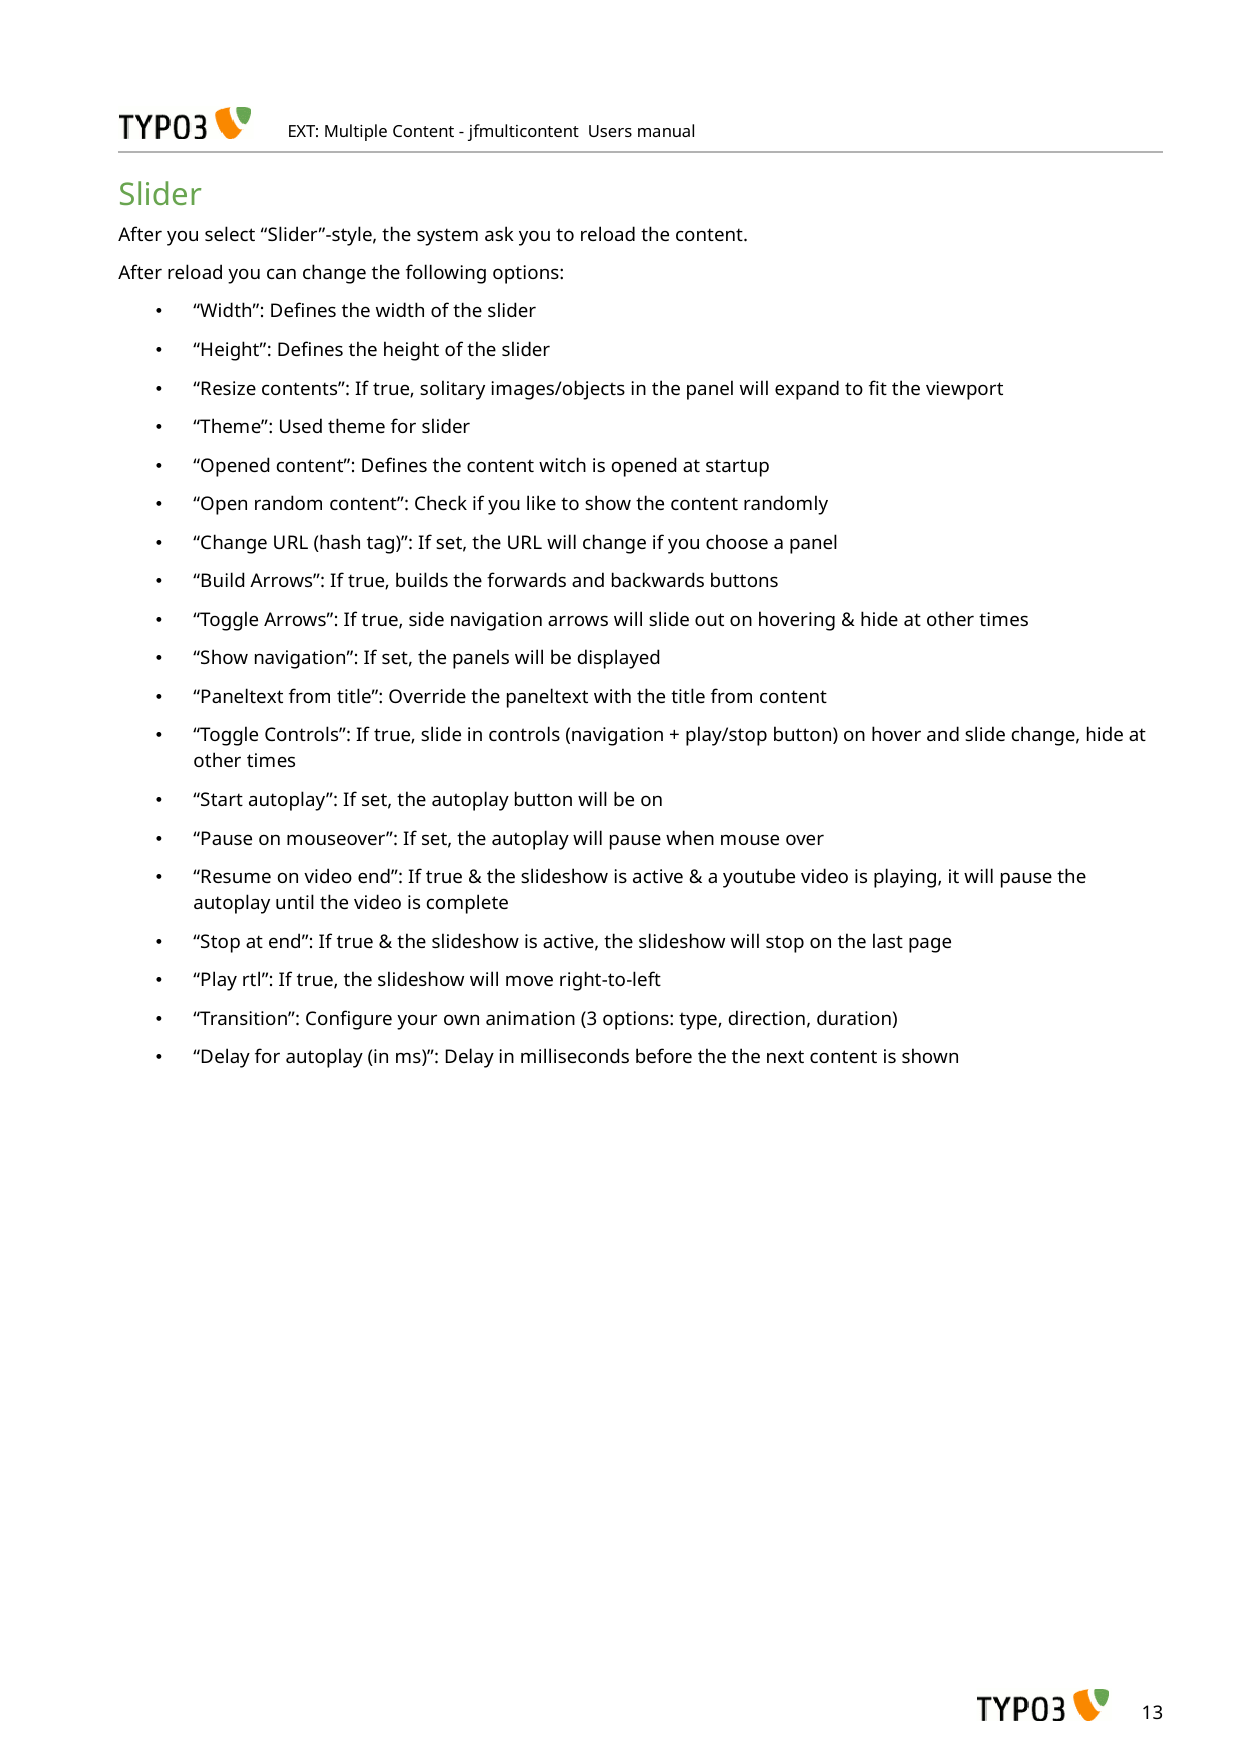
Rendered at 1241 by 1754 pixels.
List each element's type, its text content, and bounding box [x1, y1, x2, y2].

list “Width”: Defines the width of the slider [156, 297, 1163, 323]
picture [976, 1688, 1112, 1721]
list “Start autoplay”: If set, the autoplay button will be on [156, 786, 1163, 812]
list “Pause on mouseover”: If set, the autoplay will pause when mouse over [156, 824, 1163, 850]
list “Paneltext from title”: Override the paneltext with the title from content [156, 683, 1163, 709]
list “Height”: Defines the height of the slider [156, 336, 1163, 362]
list “Stop at end”: If true & the slideshow is active, the slideshow will stop on the last page [156, 927, 1163, 953]
list “Transition”: Configure your own animation (3 options: type, direction, duration) [156, 1004, 1163, 1031]
list “Show navigation”: If set, the panels will be displayed [156, 644, 1163, 670]
picture [118, 106, 254, 139]
list “Open random content”: Check if you like to show the content randomly [156, 490, 1163, 516]
list “Opened content”: Defines the content witch is opened at startup [156, 451, 1163, 477]
list “Resume on video end”: If true & the slideshow is active & a youtube video is playing, it will pause the autoplay until the video is complete [156, 863, 1163, 915]
text After you select “Slider”-style, the system ask you to reload the content. [118, 220, 1163, 246]
text After reload you can change the following options: [118, 259, 1163, 285]
list “Change URL (hash tag)”: If set, the URL will change if you choose a panel [156, 528, 1163, 554]
list “Resize contents”: If true, solitary images/objects in the panel will expand to fit the viewport [156, 374, 1163, 400]
list “Delay for autoplay (in ms)”: Delay in milliseconds before the the next content is shown [156, 1043, 1163, 1069]
list “Build Arrows”: If true, builds the forwards and backwards buttons [156, 567, 1163, 593]
list “Toggle Arrows”: If true, side navigation arrows will slide out on hovering & hide at other times [156, 606, 1163, 632]
list “Play rtl”: If true, the slideshow will move right-to-left [156, 966, 1163, 992]
subtitle Slider [118, 172, 1163, 214]
list “Theme”: Used theme for slider [156, 413, 1163, 439]
list “Toggle Controls”: If true, slide in controls (navigation + play/stop button) on hover and slide change, hide at other times [156, 721, 1163, 773]
